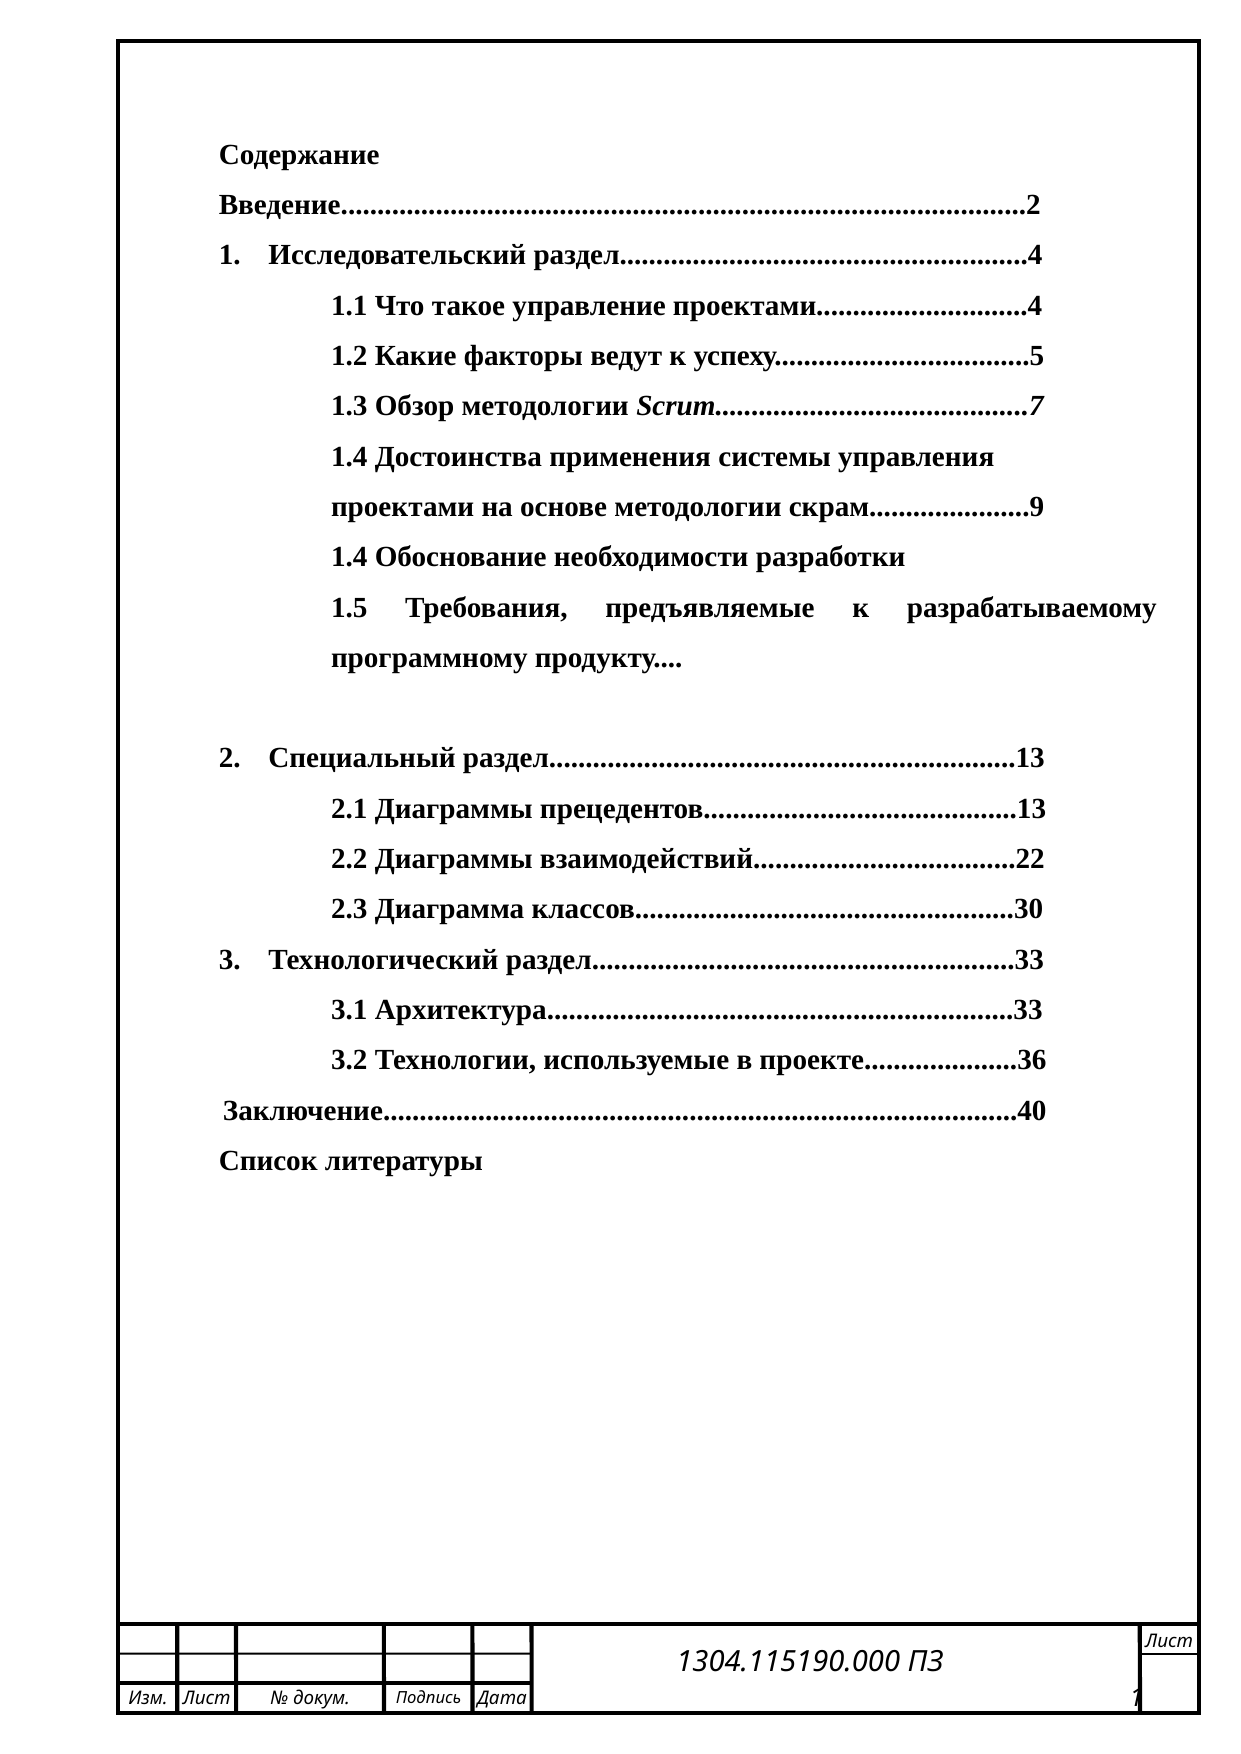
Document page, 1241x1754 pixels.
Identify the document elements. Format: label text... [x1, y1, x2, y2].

list 1.4 Достоинства применения системы управления [295, 439, 1157, 472]
list 1.2 Какие факторы ведут к успеху...................................5 [325, 338, 1157, 372]
list Специальный раздел................................................................13 [218, 741, 1157, 774]
list 3.2 Технологии, используемые в проекте.....................36 [325, 1042, 1157, 1076]
list Заключение.......................................................................................40 [185, 1093, 1157, 1126]
list Технологический раздел..........................................................33 [218, 942, 1157, 975]
list 2.1 Диаграммы прецедентов...........................................13 [325, 791, 1157, 824]
list Исследовательский раздел........................................................4 [218, 237, 1157, 271]
list проектами на основе методологии скрам......................9 [295, 489, 1157, 523]
list 1.4 Обоснование необходимости разработки [295, 539, 1157, 573]
list 1.5 Требования, предъявляемые к разрабатываемому программному продукту.... [295, 590, 1157, 673]
list 1.1 Что такое управление проектами.............................4 [325, 288, 1157, 321]
text Введение..............................................................................................2 [148, 187, 1157, 221]
list 1.3 Обзор методологии Scrum...........................................7 [295, 388, 1157, 422]
list 2.2 Диаграммы взаимодействий....................................22 [325, 841, 1157, 875]
text Содержание [148, 137, 1157, 170]
list 3.1 Архитектура................................................................33 [325, 992, 1157, 1026]
list 2.3 Диаграмма классов....................................................30 [325, 892, 1157, 925]
text Список литературы [218, 1143, 1157, 1177]
